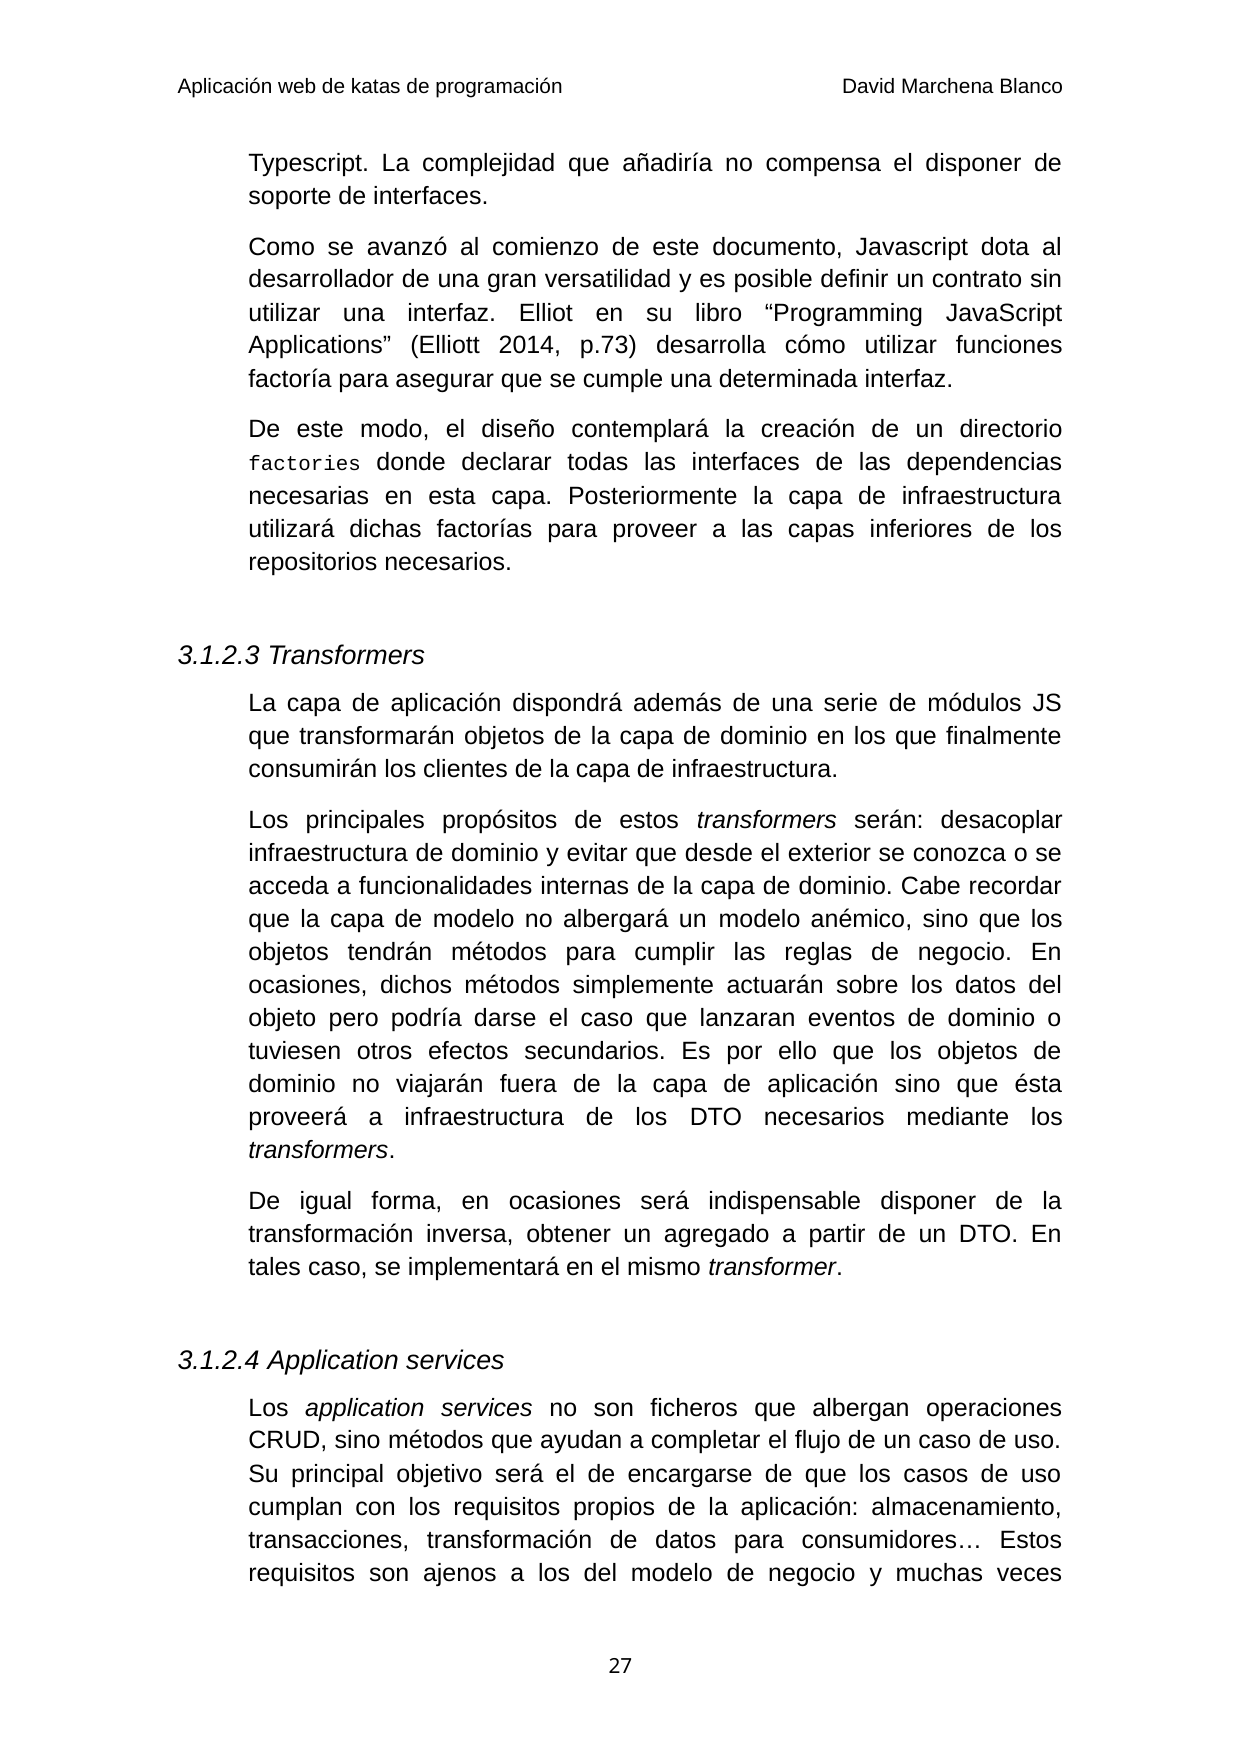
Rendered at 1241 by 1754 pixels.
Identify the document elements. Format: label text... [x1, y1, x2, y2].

text De este modo, el diseño contemplará la creación de un directorio factories donde declarar todas las interfaces de las dependencias necesarias en esta capa. Posteriormente la capa de infraestructura utilizará dichas factorías para proveer a las capas inferiores de los repositorios necesarios. [177, 414, 1063, 576]
text Typescript. La complejidad que añadiría no compensa el disponer de soporte de interfaces. [177, 148, 1063, 209]
text Los principales propósitos de estos transformers serán: desacoplar infraestructura de dominio y evitar que desde el exterior se conozca o se acceda a funcionalidades internas de la capa de dominio. Cabe recordar que la capa de modelo no albergará un modelo anémico, sino que los objetos tendrán métodos para cumplir las reglas de negocio. En ocasiones, dichos métodos simplemente actuarán sobre los datos del objeto pero podría darse el caso que lanzaran eventos de dominio o tuviesen otros efectos secundarios. Es por ello que los objetos de dominio no viajarán fuera de la capa de aplicación sino que ésta proveerá a infraestructura de los DTO necesarios mediante los transformers. [177, 805, 1063, 1164]
text De igual forma, en ocasiones será indispensable disponer de la transformación inversa, obtener un agregado a partir de un DTO. En tales caso, se implementará en el mismo transformer. [177, 1186, 1063, 1281]
text Los application services no son ficheros que albergan operaciones CRUD, sino métodos que ayudan a completar el flujo de un caso de uso. Su principal objetivo será el de encargarse de que los casos de uso cumplan con los requisitos propios de la aplicación: almacenamiento, transacciones, transformación de datos para consumidores… Estos requisitos son ajenos a los del modelo de negocio y muchas veces [177, 1392, 1063, 1586]
subtitle Transformers [177, 639, 1063, 670]
subtitle Application services [177, 1344, 1063, 1375]
text Como se avanzó al comienzo de este documento, Javascript dota al desarrollador de una gran versatilidad y es posible definir un contrato sin utilizar una interfaz. Elliot en su libro “Programming JavaScript Applications” (Elliott 2014, p.73) desarrolla cómo utilizar funciones factoría para asegurar que se cumple una determinada interfaz. [177, 231, 1063, 392]
text La capa de aplicación dispondrá además de una serie de módulos JS que transformarán objetos de la capa de dominio en los que finalmente consumirán los clientes de la capa de infraestructura. [177, 688, 1063, 783]
